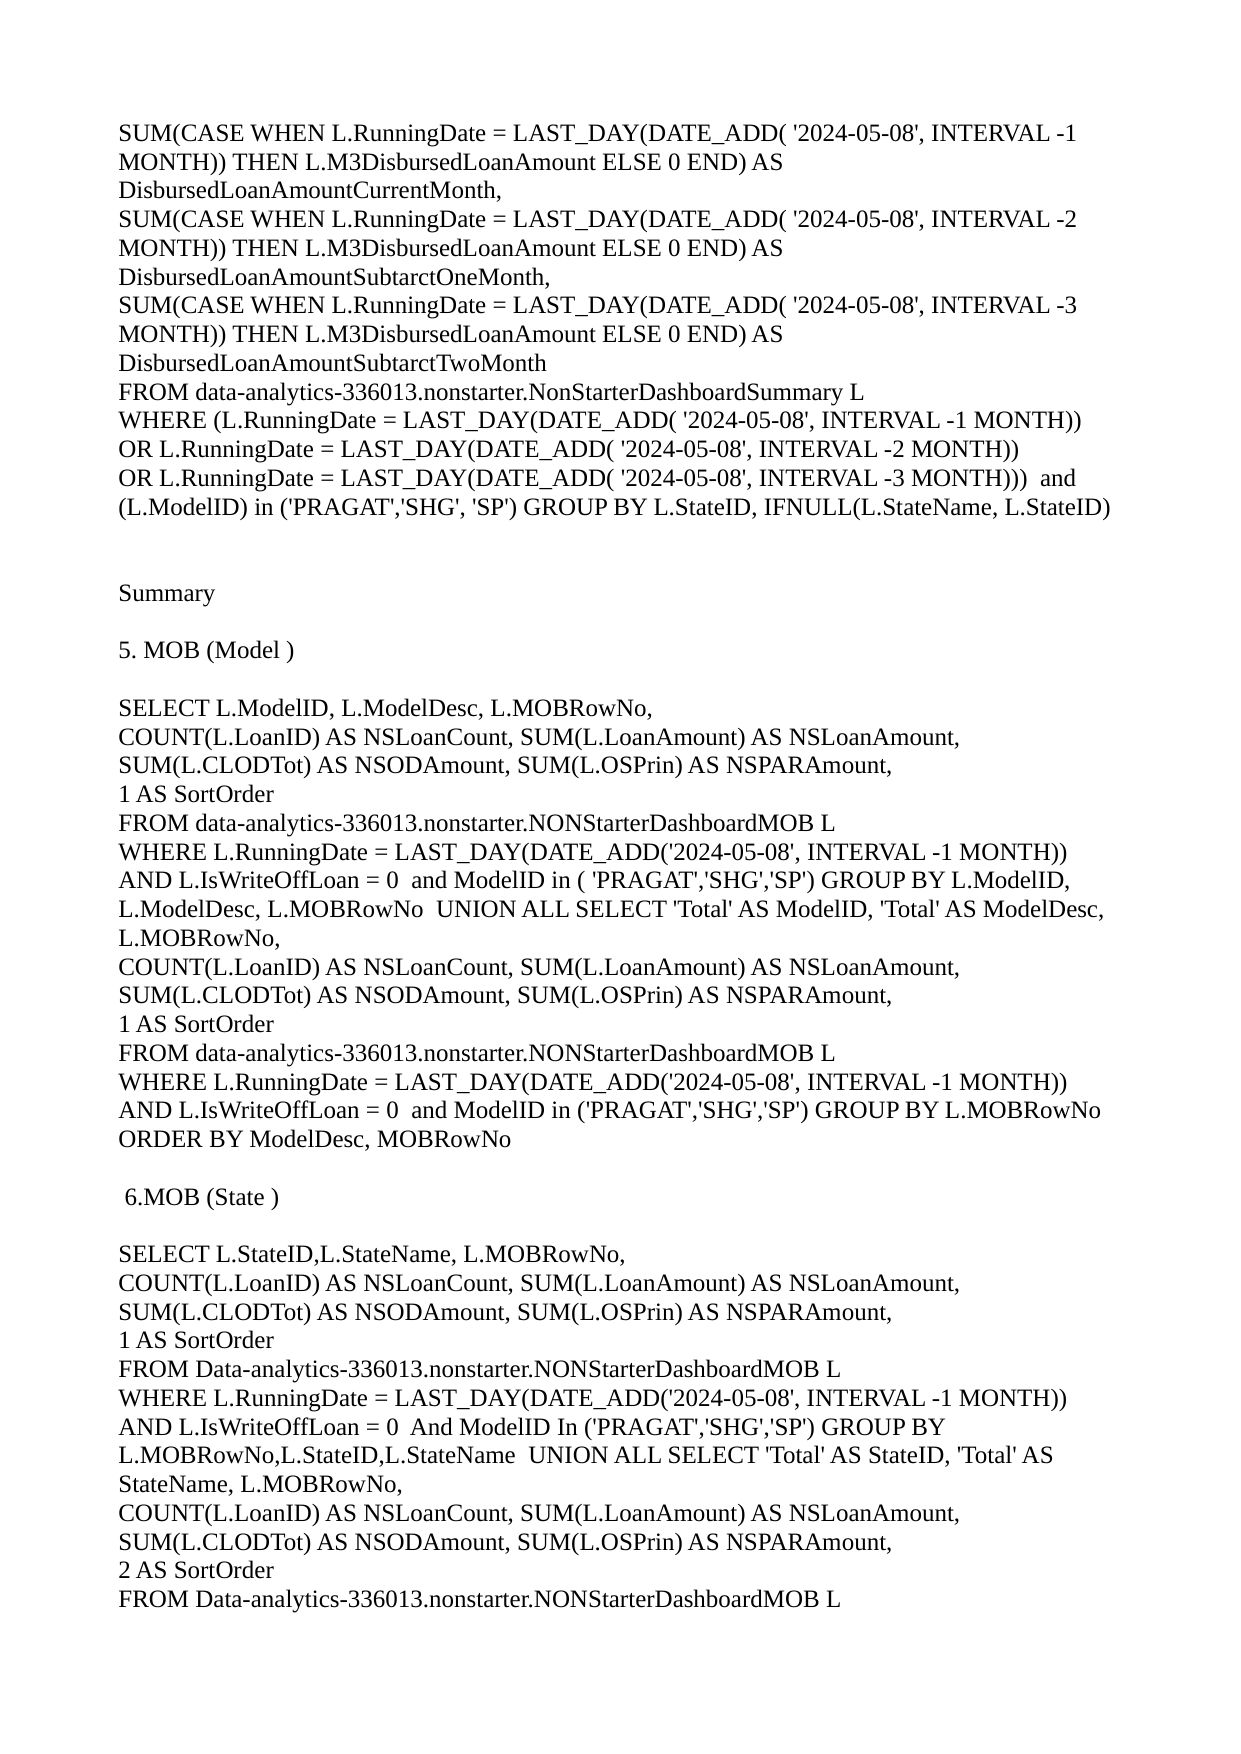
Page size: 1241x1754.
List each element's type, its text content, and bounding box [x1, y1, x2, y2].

text 5. MOB (Model ) [118, 636, 1122, 664]
text COUNT(L.LoanID) AS NSLoanCount, SUM(L.LoanAmount) AS NSLoanAmount, [118, 952, 1122, 981]
text COUNT(L.LoanID) AS NSLoanCount, SUM(L.LoanAmount) AS NSLoanAmount, [118, 1498, 1122, 1527]
text AND L.IsWriteOffLoan = 0 and ModelID in ('PRAGAT','SHG','SP') GROUP BY L.MOBRowNo ORDER BY ModelDesc, MOBRowNo [118, 1096, 1122, 1153]
text FROM data-analytics-336013.nonstarter.NONStarterDashboardMOB L [118, 808, 1122, 837]
text COUNT(L.LoanID) AS NSLoanCount, SUM(L.LoanAmount) AS NSLoanAmount, [118, 722, 1122, 751]
text COUNT(L.LoanID) AS NSLoanCount, SUM(L.LoanAmount) AS NSLoanAmount, [118, 1268, 1122, 1297]
text FROM data-analytics-336013.nonstarter.NONStarterDashboardMOB L [118, 1354, 1122, 1383]
text WHERE L.RunningDate = LAST_DAY(DATE_ADD('2024-05-08', INTERVAL -1 MONTH)) [118, 1067, 1122, 1096]
text SUM(CASE WHEN L.RunningDate = LAST_DAY(DATE_ADD( '2024-05-08', INTERVAL -1 MONTH)) THEN L.M3DisbursedLoanAmount ELSE 0 END) AS DisbursedLoanAmountCurrentMonth, [118, 118, 1122, 204]
text SUM(L.CLODTot) AS NSODAmount, SUM(L.OSPrin) AS NSPARAmount, [118, 1297, 1122, 1326]
text SUM(L.CLODTot) AS NSODAmount, SUM(L.OSPrin) AS NSPARAmount, [118, 751, 1122, 779]
text 1 AS SortOrder [118, 1326, 1122, 1354]
text AND L.IsWriteOffLoan = 0 and ModelID in ( 'PRAGAT','SHG','SP') GROUP BY L.ModelID, L.ModelDesc, L.MOBRowNo UNION ALL SELECT 'Total' AS ModelID, 'Total' AS ModelDesc, L.MOBRowNo, [118, 866, 1122, 952]
text SUM(L.CLODTot) AS NSODAmount, SUM(L.OSPrin) AS NSPARAmount, [118, 981, 1122, 1009]
text WHERE L.RunningDate = LAST_DAY(DATE_ADD('2024-05-08', INTERVAL -1 MONTH)) [118, 837, 1122, 866]
text FROM data-analytics-336013.nonstarter.NONStarterDashboardMOB L [118, 1584, 1122, 1613]
text FROM data-analytics-336013.nonstarter.NONStarterDashboardMOB L [118, 1038, 1122, 1067]
text 2 AS SortOrder [118, 1556, 1122, 1584]
text OR L.RunningDate = LAST_DAY(DATE_ADD( '2024-05-08', INTERVAL -3 MONTH))) and (L.ModelID) in ('PRAGAT','SHG', 'SP') GROUP BY L.StateID, IFNULL(L.StateName, L.StateID) [118, 463, 1122, 521]
text Summary [118, 578, 1122, 607]
text SUM(CASE WHEN L.RunningDate = LAST_DAY(DATE_ADD( '2024-05-08', INTERVAL -3 MONTH)) THEN L.M3DisbursedLoanAmount ELSE 0 END) AS DisbursedLoanAmountSubtarctTwoMonth [118, 291, 1122, 377]
text AND L.IsWriteOffLoan = 0 and ModelID in ('PRAGAT','SHG','SP') GROUP BY L.MOBRowNo,L.StateID,L.StateName UNION ALL SELECT 'Total' AS StateID, 'Total' AS StateName, L.MOBRowNo, [118, 1412, 1122, 1498]
text 6.MOB (State ) [118, 1182, 1122, 1211]
text SELECT L.ModelID, L.ModelDesc, L.MOBRowNo, [118, 693, 1122, 722]
text SUM(L.CLODTot) AS NSODAmount, SUM(L.OSPrin) AS NSPARAmount, [118, 1527, 1122, 1556]
text 1 AS SortOrder [118, 1009, 1122, 1038]
text WHERE L.RunningDate = LAST_DAY(DATE_ADD('2024-05-08', INTERVAL -1 MONTH)) [118, 1383, 1122, 1412]
text WHERE (L.RunningDate = LAST_DAY(DATE_ADD( '2024-05-08', INTERVAL -1 MONTH)) [118, 406, 1122, 434]
text SELECT L.StateID,L.StateName, L.MOBRowNo, [118, 1239, 1122, 1268]
text OR L.RunningDate = LAST_DAY(DATE_ADD( '2024-05-08', INTERVAL -2 MONTH)) [118, 434, 1122, 463]
text SUM(CASE WHEN L.RunningDate = LAST_DAY(DATE_ADD( '2024-05-08', INTERVAL -2 MONTH)) THEN L.M3DisbursedLoanAmount ELSE 0 END) AS DisbursedLoanAmountSubtarctOneMonth, [118, 204, 1122, 291]
text FROM data-analytics-336013.nonstarter.NonStarterDashboardSummary L [118, 377, 1122, 406]
text 1 AS SortOrder [118, 779, 1122, 808]
